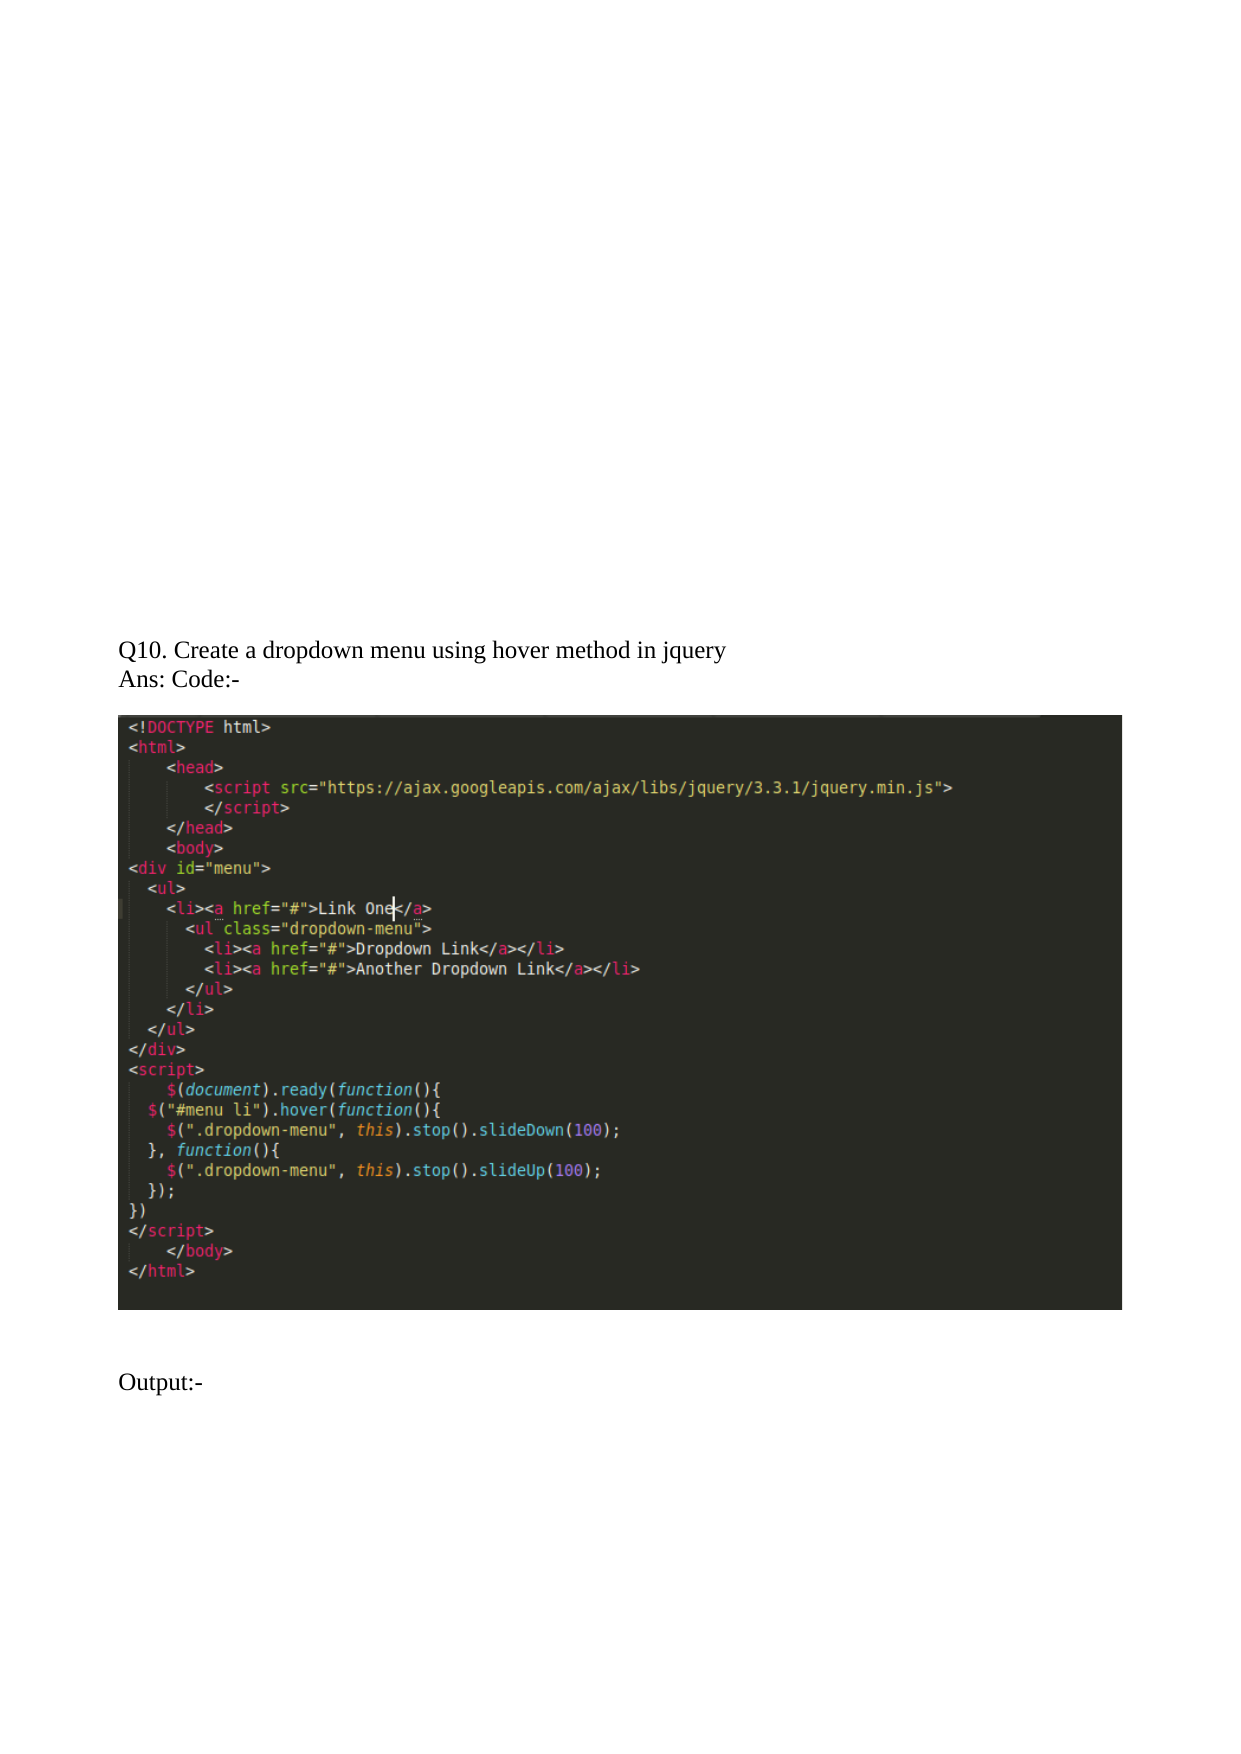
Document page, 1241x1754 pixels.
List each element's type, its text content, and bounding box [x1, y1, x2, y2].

text Ans: Code:- [118, 664, 1122, 693]
text Q10. Create a dropdown menu using hover method in jquery [118, 636, 1122, 664]
picture [118, 715, 1123, 1310]
text Output:- [118, 1367, 1122, 1396]
